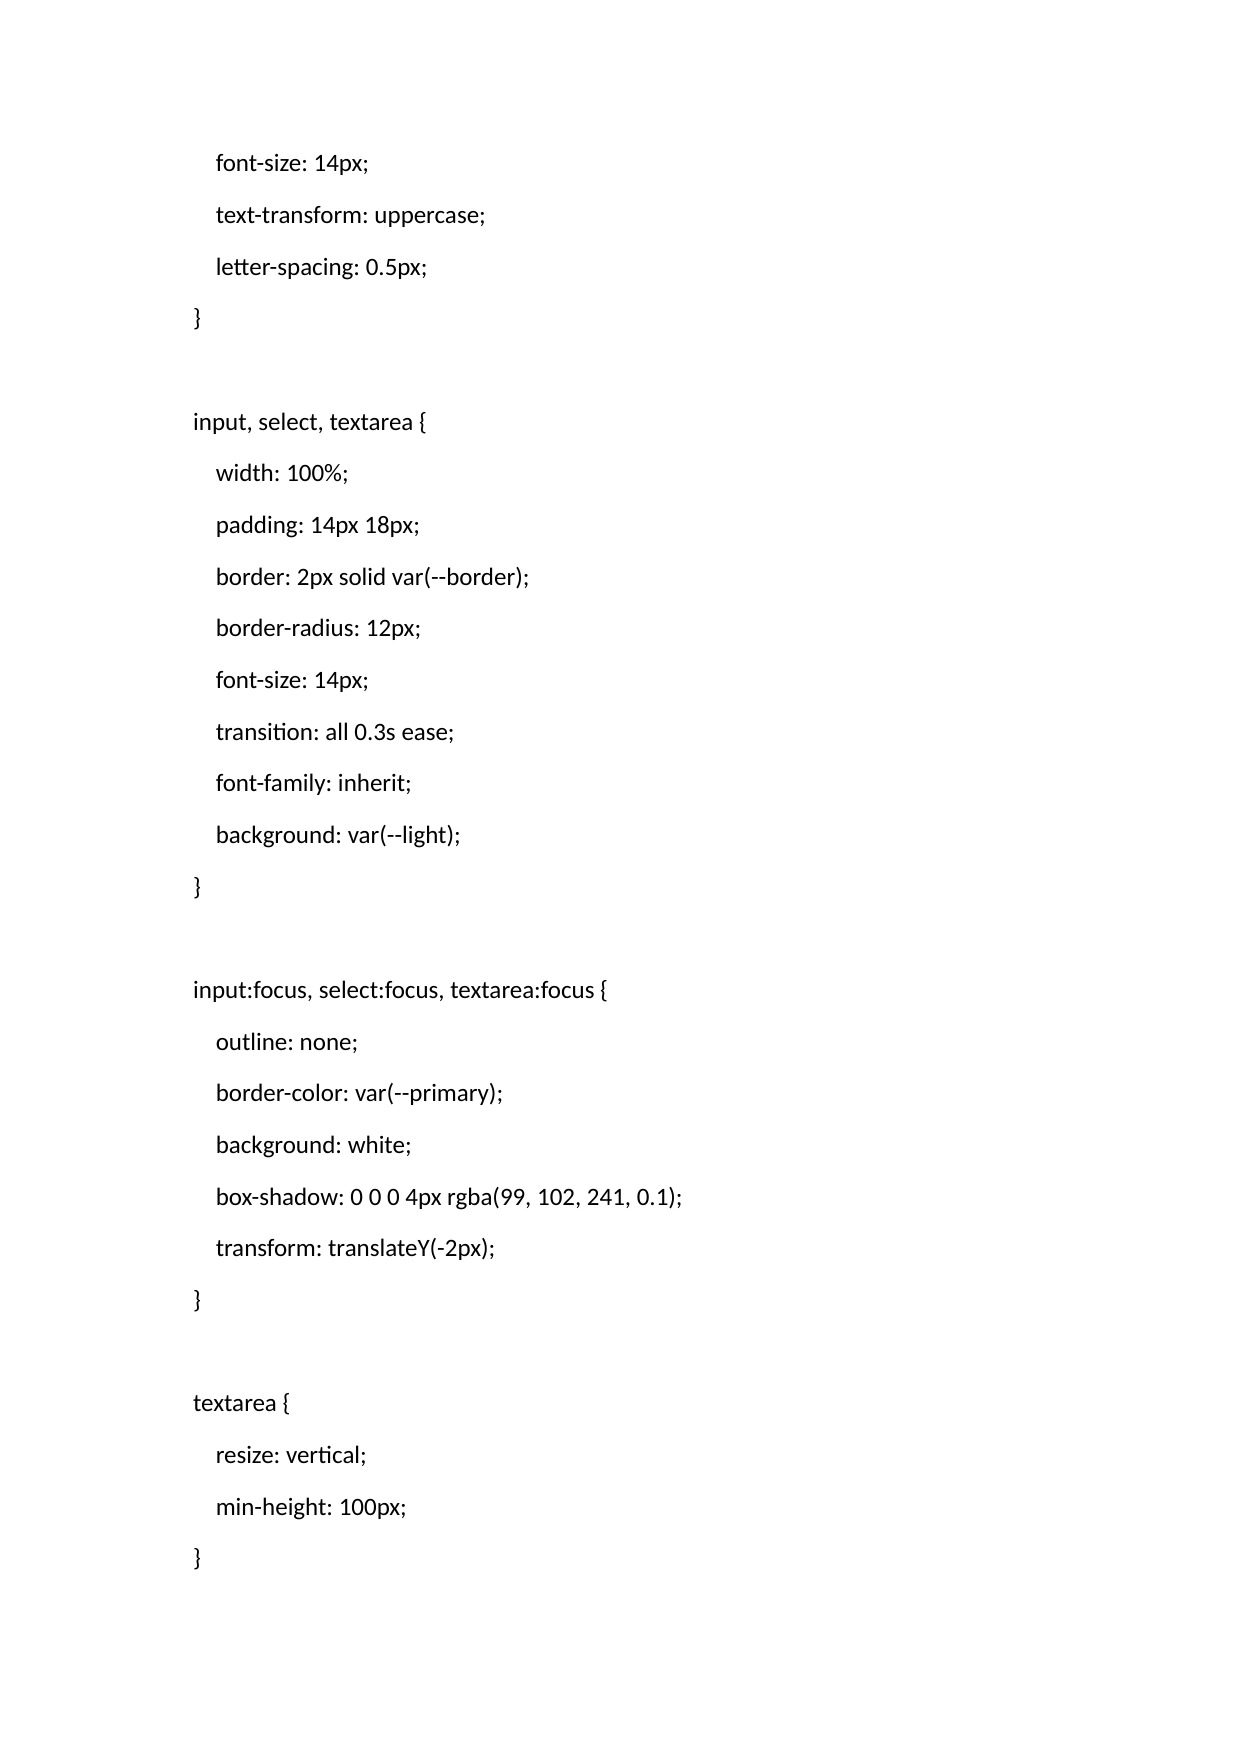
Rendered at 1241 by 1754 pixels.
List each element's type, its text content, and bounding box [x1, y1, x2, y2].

text } [148, 871, 1093, 901]
text } [148, 1543, 1093, 1573]
text letter-spacing: 0.5px; [148, 251, 1093, 281]
text } [148, 303, 1093, 333]
text padding: 14px 18px; [148, 509, 1093, 540]
text transform: translateY(-2px); [148, 1233, 1093, 1263]
text background: white; [148, 1129, 1093, 1160]
text textarea { [148, 1388, 1093, 1418]
text font-family: inherit; [148, 768, 1093, 798]
text box-shadow: 0 0 0 4px rgba(99, 102, 241, 0.1); [148, 1181, 1093, 1211]
text resize: vertical; [148, 1439, 1093, 1470]
text border-radius: 12px; [148, 613, 1093, 643]
text transition: all 0.3s ease; [148, 716, 1093, 746]
text border-color: var(--primary); [148, 1078, 1093, 1108]
text } [148, 1284, 1093, 1315]
text border: 2px solid var(--border); [148, 561, 1093, 591]
text width: 100%; [148, 458, 1093, 488]
text min-height: 100px; [148, 1491, 1093, 1521]
text font-size: 14px; [148, 148, 1093, 178]
text outline: none; [148, 1026, 1093, 1056]
text background: var(--light); [148, 819, 1093, 850]
text font-size: 14px; [148, 664, 1093, 695]
text input:focus, select:focus, textarea:focus { [148, 974, 1093, 1005]
text input, select, textarea { [148, 406, 1093, 436]
text text-transform: uppercase; [148, 199, 1093, 230]
